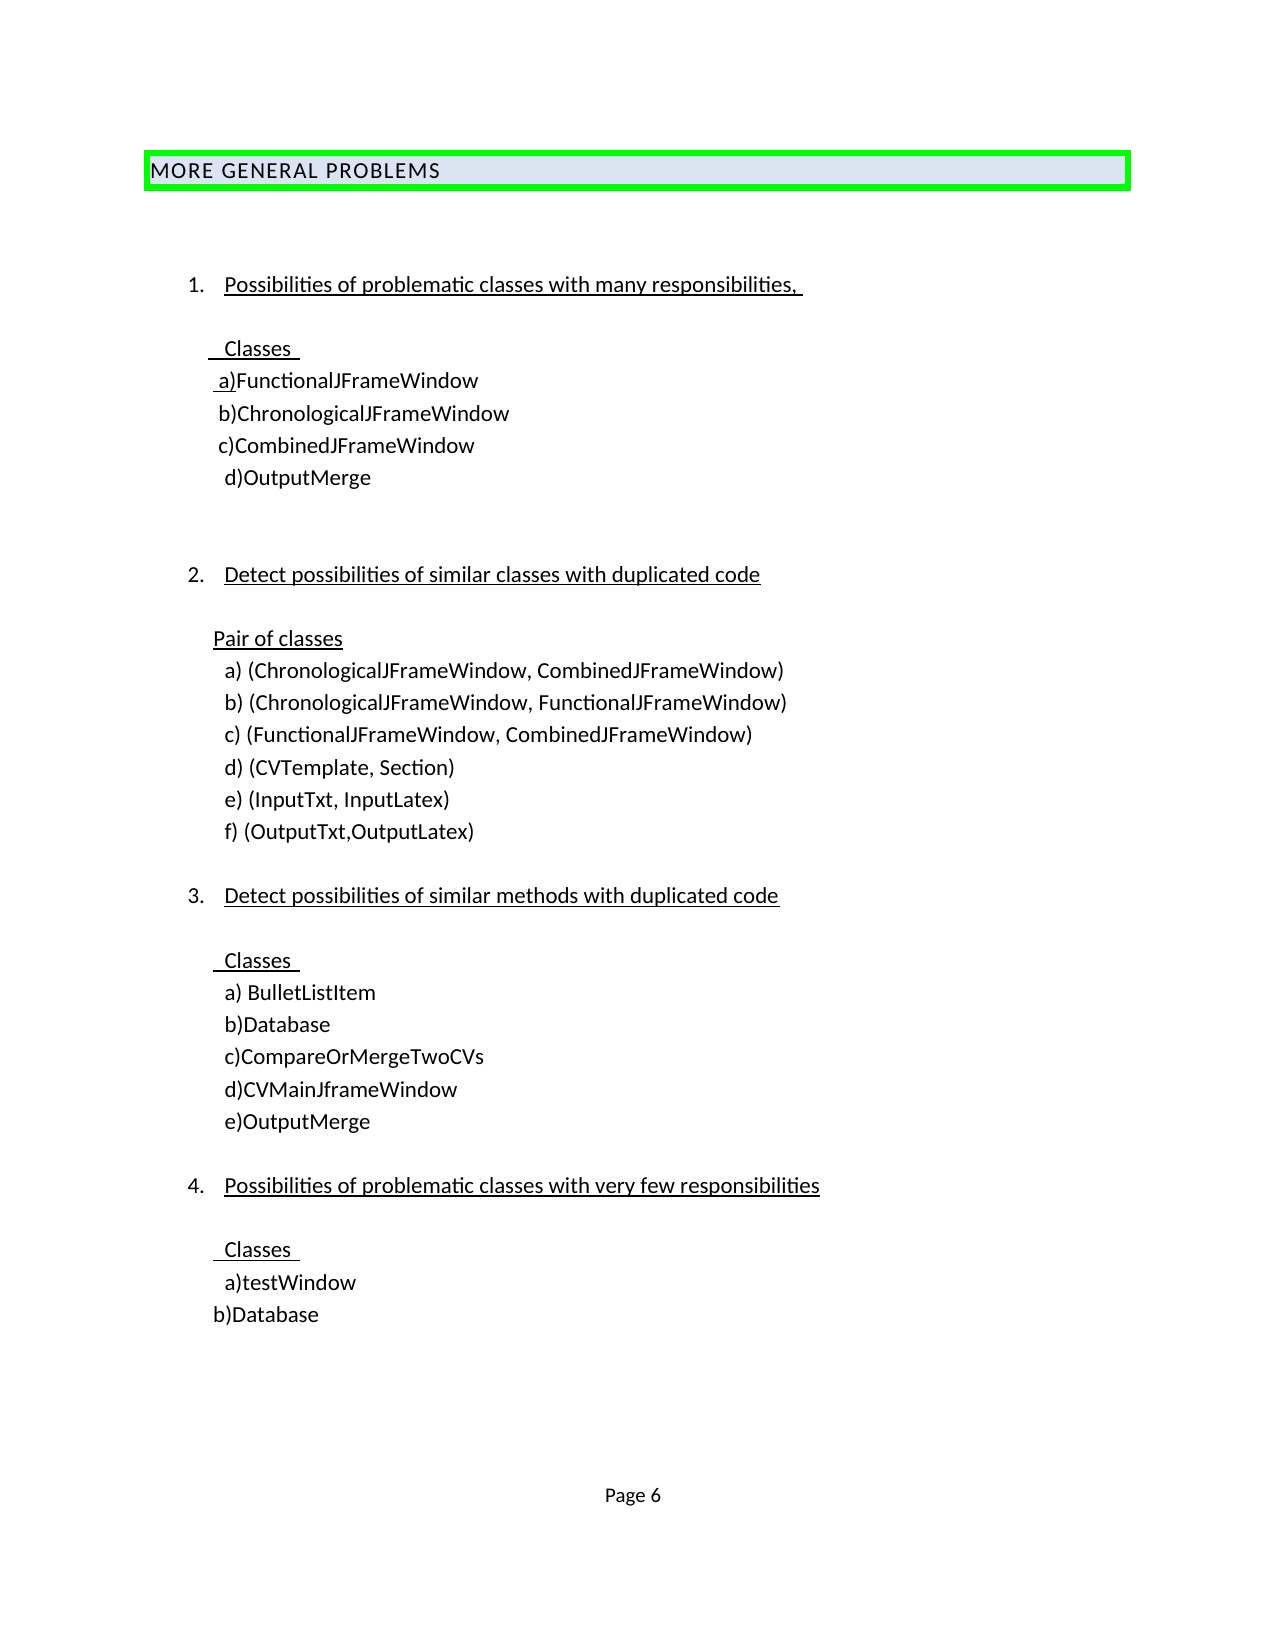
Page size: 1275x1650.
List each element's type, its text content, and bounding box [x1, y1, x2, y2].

text a)FunctionalJFrameWindow [187, 367, 1125, 394]
text Pair of classes [187, 624, 1125, 652]
list Possibilities of problematic classes with many responsibilities, [187, 270, 1125, 298]
text e)OutputMerge [187, 1107, 1125, 1135]
list Detect possibilities of similar methods with duplicated code [187, 882, 1125, 909]
text a) BulletListItem [187, 978, 1125, 1006]
text b)Database [187, 1010, 1125, 1038]
text e) (InputTxt, InputLatex) [187, 785, 1125, 813]
text b)ChronologicalJFrameWindow [187, 399, 1125, 427]
text a) (ChronologicalJFrameWindow, CombinedJFrameWindow) [187, 656, 1125, 684]
text d)OutputMerge [187, 463, 1125, 491]
text Classes [187, 946, 1125, 974]
list Detect possibilities of similar classes with duplicated code [187, 560, 1125, 588]
subtitle More General Problems [150, 156, 1125, 184]
text b) (ChronologicalJFrameWindow, FunctionalJFrameWindow) [187, 688, 1125, 716]
text a)testWindow [187, 1268, 1125, 1296]
text Classes [187, 1236, 1125, 1264]
text c)CompareOrMergeTwoCVs [187, 1042, 1125, 1071]
list Possibilities of problematic classes with very few responsibilities [187, 1171, 1125, 1199]
text b)Database [187, 1300, 1125, 1328]
text f) (OutputTxt,OutputLatex) [187, 817, 1125, 845]
text c) (FunctionalJFrameWindow, CombinedJFrameWindow) [187, 721, 1125, 749]
text Classes [187, 334, 1125, 362]
text c)CombinedJFrameWindow [187, 431, 1125, 459]
text d)CVMainJframeWindow [187, 1075, 1125, 1103]
text d) (CVTemplate, Section) [187, 753, 1125, 781]
